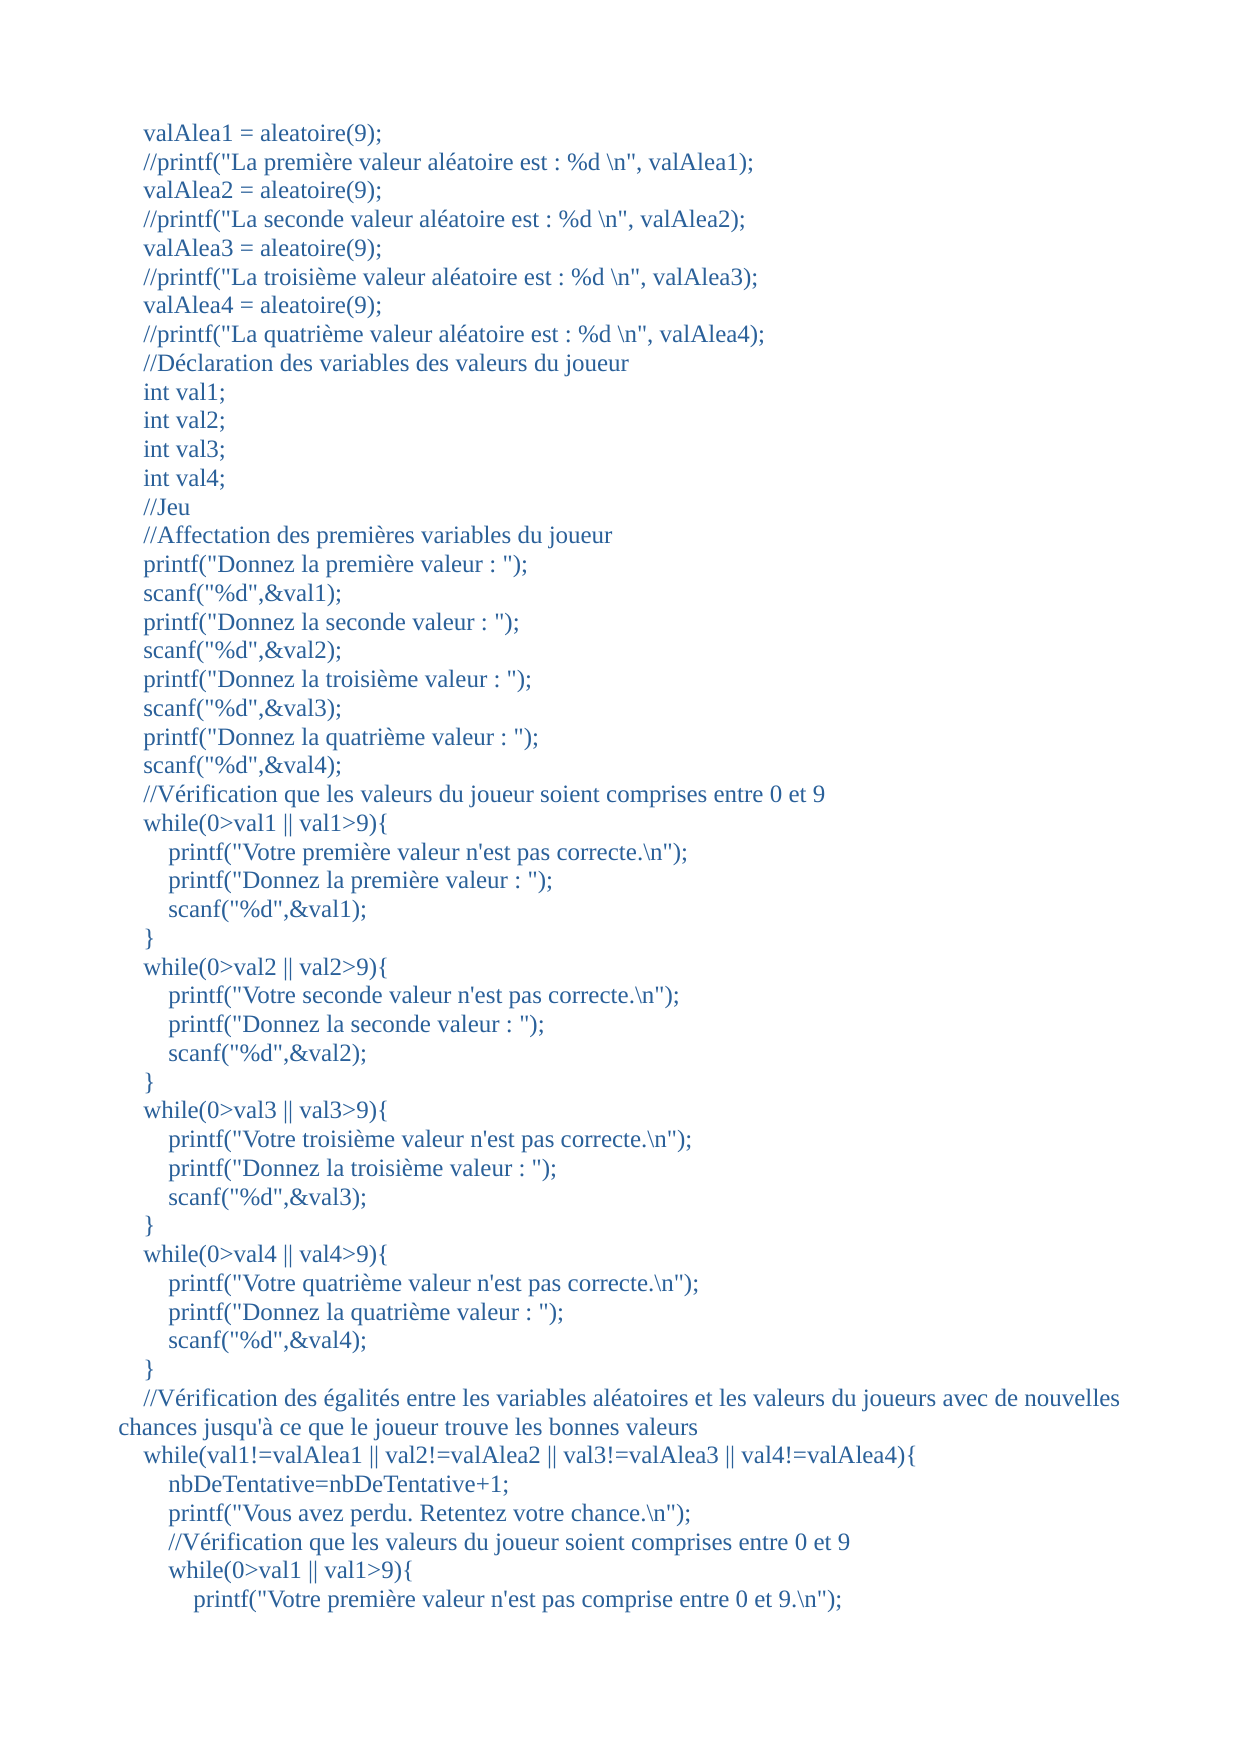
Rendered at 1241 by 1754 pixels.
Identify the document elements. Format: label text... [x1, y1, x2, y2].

text printf("Votre seconde valeur n'est pas correcte.\n"); [118, 981, 1122, 1009]
text printf("Votre première valeur n'est pas comprise entre 0 et 9.\n"); [118, 1584, 1122, 1613]
text } [118, 923, 1122, 952]
text printf("Votre troisième valeur n'est pas correcte.\n"); [118, 1124, 1122, 1153]
text while(val1!=valAlea1 || val2!=valAlea2 || val3!=valAlea3 || val4!=valAlea4){ [118, 1441, 1122, 1469]
text //Déclaration des variables des valeurs du joueur [118, 348, 1122, 377]
text printf("Donnez la quatrième valeur : "); [118, 1297, 1122, 1326]
text valAlea1 = aleatoire(9); [118, 118, 1122, 147]
text //Vérification que les valeurs du joueur soient comprises entre 0 et 9 [118, 1527, 1122, 1556]
text valAlea4 = aleatoire(9); [118, 291, 1122, 319]
text scanf("%d",&val4); [118, 751, 1122, 779]
text printf("Vous avez perdu. Retentez votre chance.\n"); [118, 1498, 1122, 1527]
text int val4; [118, 463, 1122, 492]
text printf("Donnez la première valeur : "); [118, 866, 1122, 894]
text valAlea3 = aleatoire(9); [118, 233, 1122, 262]
text printf("Donnez la première valeur : "); [118, 549, 1122, 578]
text //Vérification que les valeurs du joueur soient comprises entre 0 et 9 [118, 779, 1122, 808]
text //Vérification des égalités entre les variables aléatoires et les valeurs du joueurs avec de nouvelles chances jusqu'à ce que le joueur trouve les bonnes valeurs [118, 1383, 1122, 1441]
text scanf("%d",&val2); [118, 636, 1122, 664]
text //printf("La seconde valeur aléatoire est : %d \n", valAlea2); [118, 204, 1122, 233]
text //printf("La première valeur aléatoire est : %d \n", valAlea1); [118, 147, 1122, 176]
text scanf("%d",&val1); [118, 578, 1122, 607]
text } [118, 1354, 1122, 1383]
text scanf("%d",&val4); [118, 1326, 1122, 1354]
text scanf("%d",&val1); [118, 894, 1122, 923]
text while(0>val1 || val1>9){ [118, 808, 1122, 837]
text int val1; [118, 377, 1122, 406]
text printf("Votre première valeur n'est pas correcte.\n"); [118, 837, 1122, 866]
text printf("Donnez la seconde valeur : "); [118, 607, 1122, 636]
text //Affectation des premières variables du joueur [118, 521, 1122, 549]
text //Jeu [118, 492, 1122, 521]
text scanf("%d",&val2); [118, 1038, 1122, 1067]
text while(0>val1 || val1>9){ [118, 1556, 1122, 1584]
text printf("Donnez la quatrième valeur : "); [118, 722, 1122, 751]
text //printf("La quatrième valeur aléatoire est : %d \n", valAlea4); [118, 319, 1122, 348]
text printf("Donnez la troisième valeur : "); [118, 664, 1122, 693]
text //printf("La troisième valeur aléatoire est : %d \n", valAlea3); [118, 262, 1122, 291]
text int val2; [118, 406, 1122, 434]
text printf("Donnez la seconde valeur : "); [118, 1009, 1122, 1038]
text scanf("%d",&val3); [118, 1182, 1122, 1211]
text } [118, 1067, 1122, 1096]
text printf("Votre quatrième valeur n'est pas correcte.\n"); [118, 1268, 1122, 1297]
text scanf("%d",&val3); [118, 693, 1122, 722]
text } [118, 1211, 1122, 1239]
text while(0>val3 || val3>9){ [118, 1096, 1122, 1124]
text nbDeTentative=nbDeTentative+1; [118, 1469, 1122, 1498]
text while(0>val2 || val2>9){ [118, 952, 1122, 981]
text while(0>val4 || val4>9){ [118, 1239, 1122, 1268]
text int val3; [118, 434, 1122, 463]
text printf("Donnez la troisième valeur : "); [118, 1153, 1122, 1182]
text valAlea2 = aleatoire(9); [118, 176, 1122, 204]
